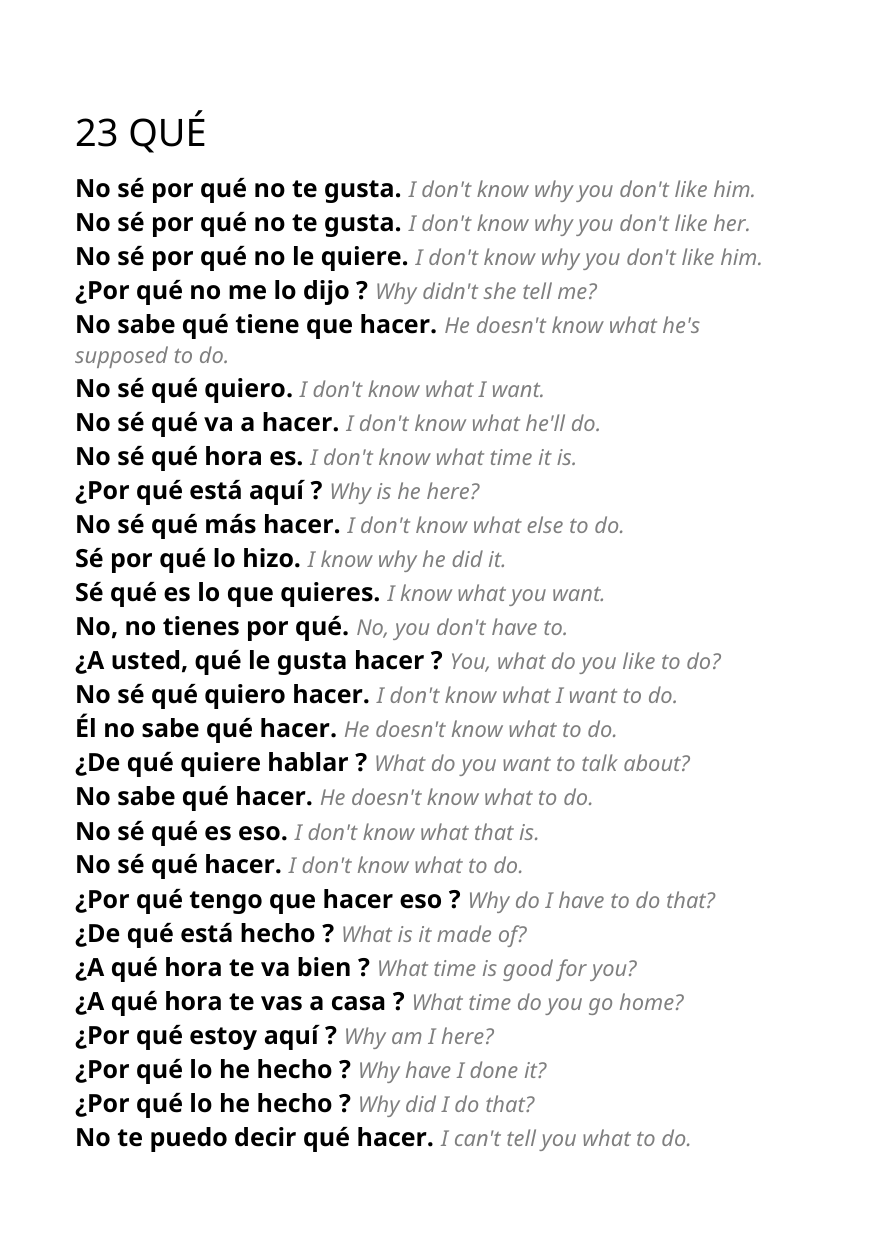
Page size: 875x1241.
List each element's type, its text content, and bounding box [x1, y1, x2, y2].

subtitle 23 QUÉ [75, 106, 799, 158]
text No sabe qué hacer. He doesn't know what to do. [75, 779, 799, 813]
text ¿Por qué lo he hecho ? Why have I done it? [75, 1052, 799, 1086]
text No sé por qué no le quiere. I don't know why you don't like him. [75, 238, 799, 272]
text No sé qué es eso. I don't know what that is. [75, 813, 799, 847]
text No sé qué va a hacer. I don't know what he'll do. [75, 404, 799, 438]
text No, no tienes por qué. No, you don't have to. [75, 609, 799, 643]
text ¿Por qué lo he hecho ? Why did I do that? [75, 1086, 799, 1120]
text ¿Por qué está aquí ? Why is he here? [75, 472, 799, 507]
text Sé por qué lo hizo. I know why he did it. [75, 541, 799, 575]
text No sé qué más hacer. I don't know what else to do. [75, 507, 799, 541]
text No sé qué quiero hacer. I don't know what I want to do. [75, 677, 799, 711]
text ¿A usted, qué le gusta hacer ? You, what do you like to do? [75, 643, 799, 677]
text No te puedo decir qué hacer. I can't tell you what to do. [75, 1120, 799, 1154]
text No sé por qué no te gusta. I don't know why you don't like her. [75, 204, 799, 238]
text ¿A qué hora te vas a casa ? What time do you go home? [75, 983, 799, 1017]
text ¿Por qué no me lo dijo ? Why didn't she tell me? [75, 272, 799, 306]
text ¿De qué está hecho ? What is it made of? [75, 915, 799, 949]
text ¿Por qué estoy aquí ? Why am I here? [75, 1017, 799, 1052]
text ¿Por qué tengo que hacer eso ? Why do I have to do that? [75, 881, 799, 915]
text Sé qué es lo que quieres. I know what you want. [75, 575, 799, 609]
text Él no sabe qué hacer. He doesn't know what to do. [75, 711, 799, 745]
text ¿A qué hora te va bien ? What time is good for you? [75, 949, 799, 983]
text No sé qué hacer. I don't know what to do. [75, 847, 799, 881]
text No sé qué hora es. I don't know what time it is. [75, 438, 799, 472]
text No sabe qué tiene que hacer. He doesn't know what he's supposed to do. [75, 306, 799, 370]
text No sé por qué no te gusta. I don't know why you don't like him. [75, 170, 799, 204]
text ¿De qué quiere hablar ? What do you want to talk about? [75, 745, 799, 779]
text No sé qué quiero. I don't know what I want. [75, 370, 799, 404]
